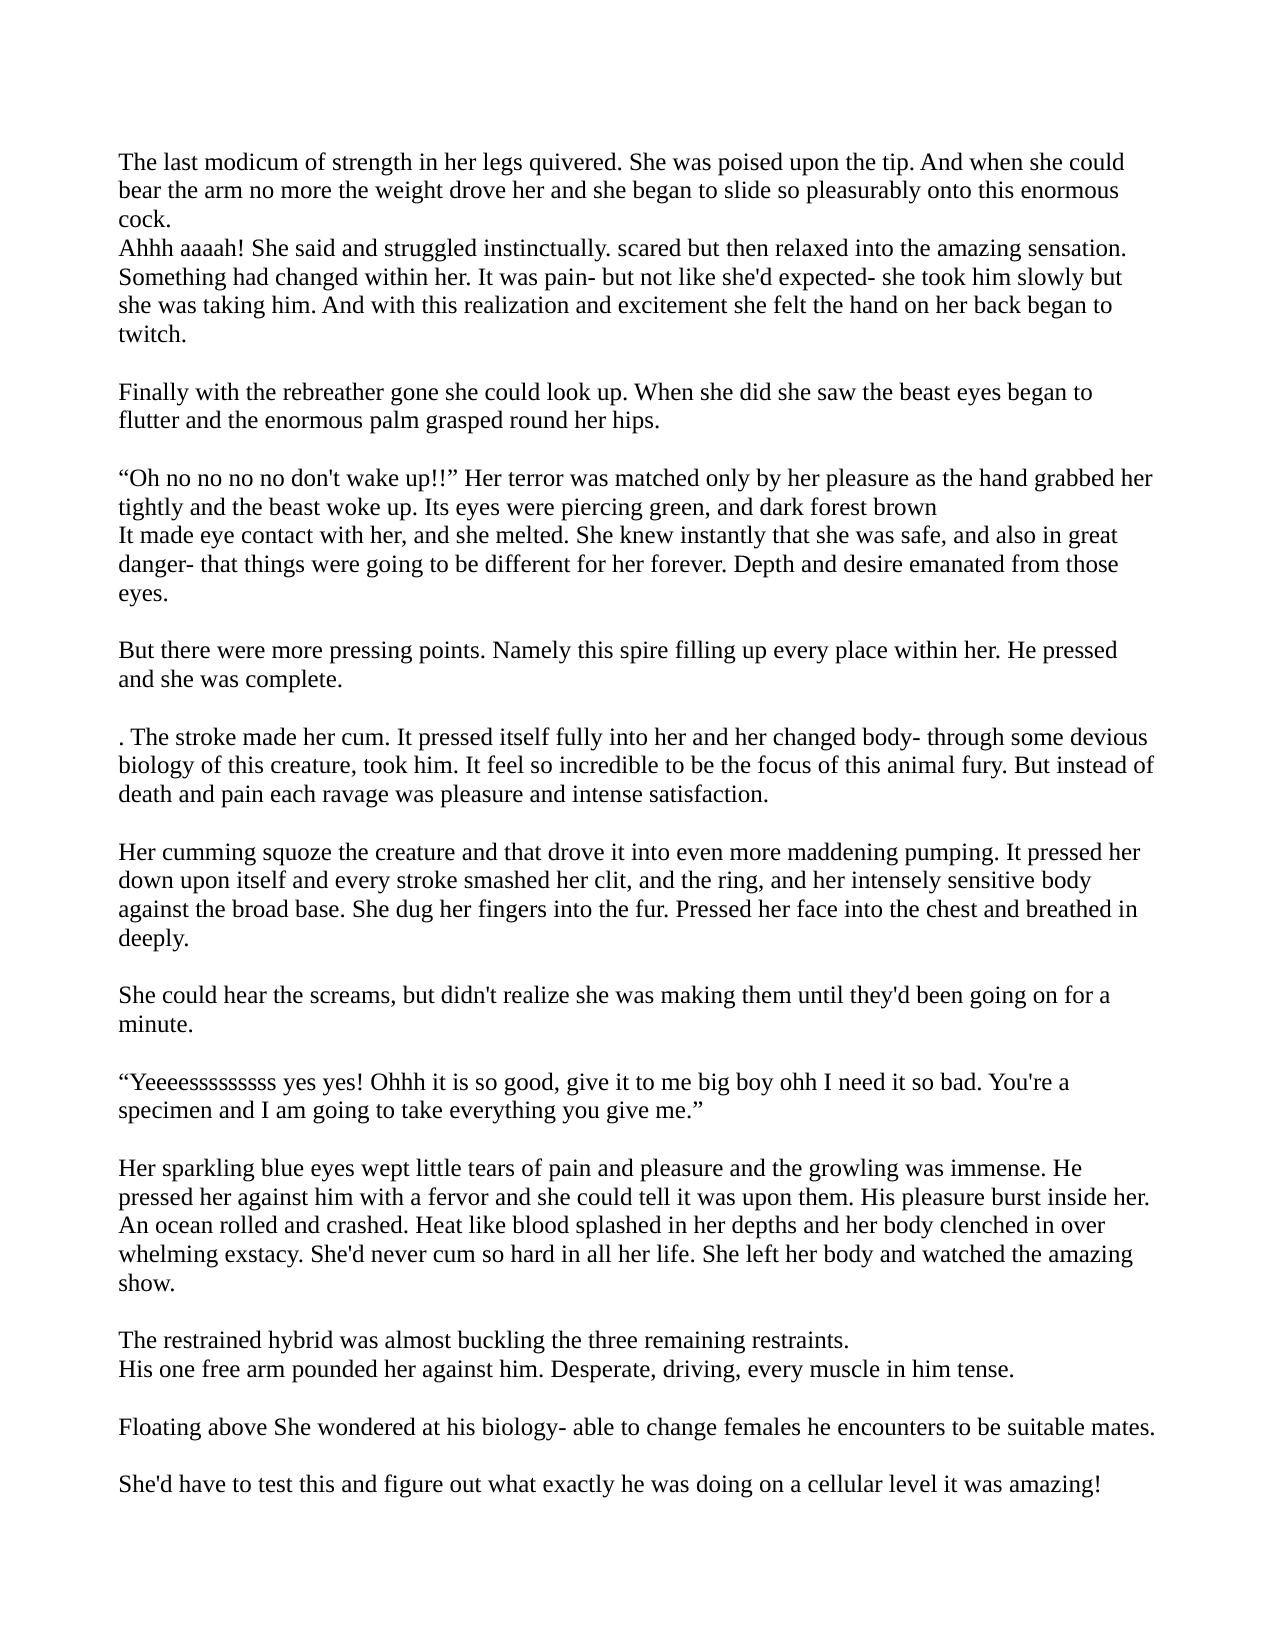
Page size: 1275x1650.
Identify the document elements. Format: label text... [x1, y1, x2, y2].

text She'd have to test this and figure out what exactly he was doing on a cellular level it was amazing! [118, 1469, 1157, 1498]
text Finally with the rebreather gone she could look up. When she did she saw the beast eyes began to flutter and the enormous palm grasped round her hips. [118, 377, 1157, 434]
text Floating above She wondered at his biology- able to change females he encounters to be suitable mates. [118, 1412, 1157, 1441]
text The last modicum of strength in her legs quivered. She was poised upon the tip. And when she could bear the arm no more the weight drove her and she began to slide so pleasurably onto this enormous cock. [118, 147, 1157, 233]
text Her sparkling blue eyes wept little tears of pain and pleasure and the growling was immense. He pressed her against him with a fervor and she could tell it was upon them. His pleasure burst inside her. An ocean rolled and crashed. Heat like blood splashed in her depths and her body clenched in over whelming exstacy. She'd never cum so hard in all her life. She left her body and watched the amazing show. [118, 1153, 1157, 1297]
text Something had changed within her. It was pain- but not like she'd expected- she took him slowly but she was taking him. And with this realization and excitement she felt the hand on her back began to twitch. [118, 262, 1157, 348]
text Ahhh aaaah! She said and struggled instinctually. scared but then relaxed into the amazing sensation. [118, 233, 1157, 262]
text “Oh no no no no don't wake up!!” Her terror was matched only by her pleasure as the hand grabbed her tightly and the beast woke up. Its eyes were piercing green, and dark forest brown [118, 463, 1157, 521]
text It made eye contact with her, and she melted. She knew instantly that she was safe, and also in great danger- that things were going to be different for her forever. Depth and desire emanated from those eyes. But there were more pressing points. Namely this spire filling up every place within her. He pressed and she was complete. . The stroke made her cum. It pressed itself fully into her and her changed body- through some devious biology of this creature, took him. It feel so incredible to be the focus of this animal fury. But instead of death and pain each ravage was pleasure and intense satisfaction. [118, 521, 1157, 808]
text His one free arm pounded her against him. Desperate, driving, every muscle in him tense. [118, 1354, 1157, 1383]
text Her cumming squoze the creature and that drove it into even more maddening pumping. It pressed her down upon itself and every stroke smashed her clit, and the ring, and her intensely sensitive body against the broad base. She dug her fingers into the fur. Pressed her face into the chest and breathed in deeply. She could hear the screams, but didn't realize she was making them until they'd been going on for a minute. “Yeeeesssssssss yes yes! Ohhh it is so good, give it to me big boy ohh I need it so bad. You're a specimen and I am going to take everything you give me.” [118, 837, 1157, 1124]
text The restrained hybrid was almost buckling the three remaining restraints. [118, 1326, 1157, 1354]
